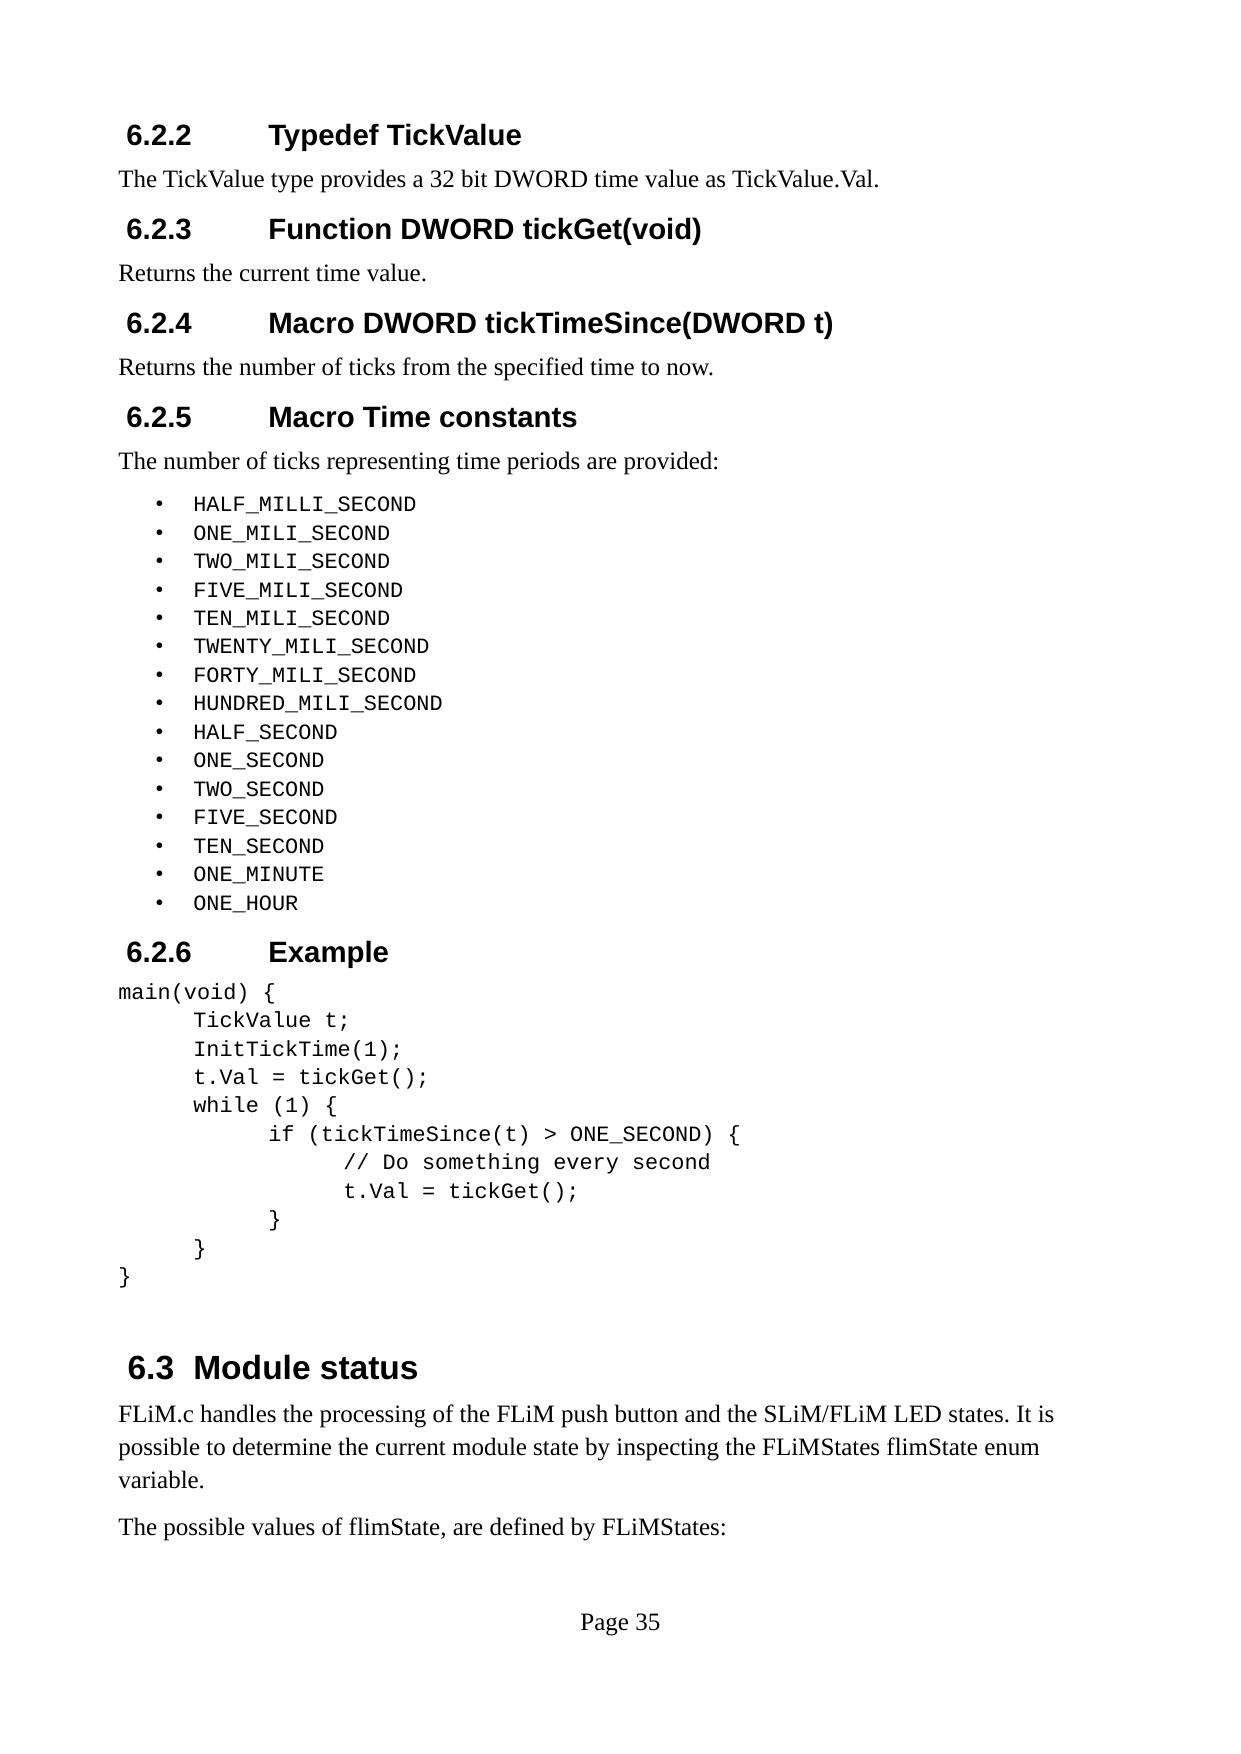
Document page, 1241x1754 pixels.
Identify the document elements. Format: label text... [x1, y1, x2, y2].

text } [118, 1237, 1122, 1262]
list TEN_MILI_SECOND [156, 607, 1122, 632]
text TickValue t; [118, 1009, 1122, 1034]
list FIVE_MILI_SECOND [156, 579, 1122, 604]
list ONE_SECOND [156, 749, 1122, 774]
text t.Val = tickGet(); [118, 1180, 1122, 1205]
subtitle Function DWORD tickGet(void) [118, 212, 1122, 246]
text } [118, 1265, 1122, 1290]
text Returns the current time value. [118, 258, 1122, 287]
text // Do something every second [118, 1152, 1122, 1176]
subtitle Example [118, 935, 1122, 968]
text t.Val = tickGet(); [118, 1066, 1122, 1091]
text InitTickTime(1); [118, 1038, 1122, 1063]
text The number of ticks representing time periods are provided: [118, 446, 1122, 475]
text The possible values of flimState, are defined by FLiMStates: [118, 1512, 1122, 1541]
list TEN_SECOND [156, 835, 1122, 859]
list HUNDRED_MILI_SECOND [156, 693, 1122, 717]
list ONE_HOUR [156, 892, 1122, 916]
subtitle Typedef TickValue [118, 118, 1122, 152]
list FIVE_SECOND [156, 806, 1122, 831]
list ONE_MILI_SECOND [156, 522, 1122, 547]
subtitle Macro DWORD tickTimeSince(DWORD t) [118, 306, 1122, 339]
list HALF_MILLI_SECOND [156, 493, 1122, 518]
text if (tickTimeSince(t) > ONE_SECOND) { [118, 1123, 1122, 1148]
list TWO_SECOND [156, 778, 1122, 803]
list TWENTY_MILI_SECOND [156, 636, 1122, 661]
list TWO_MILI_SECOND [156, 550, 1122, 575]
subtitle Module status [118, 1348, 1122, 1386]
text main(void) { [118, 981, 1122, 1006]
list HALF_SECOND [156, 721, 1122, 746]
text FLiM.c handles the processing of the FLiM push button and the SLiM/FLiM LED states. It is possible to determine the current module state by inspecting the FLiMStates flimState enum variable. [118, 1399, 1122, 1493]
text } [118, 1208, 1122, 1233]
text The TickValue type provides a 32 bit DWORD time value as TickValue.Val. [118, 164, 1122, 193]
text while (1) { [118, 1095, 1122, 1119]
list ONE_MINUTE [156, 863, 1122, 888]
text Returns the number of ticks from the specified time to now. [118, 352, 1122, 381]
list FORTY_MILI_SECOND [156, 664, 1122, 689]
subtitle Macro Time constants [118, 400, 1122, 433]
